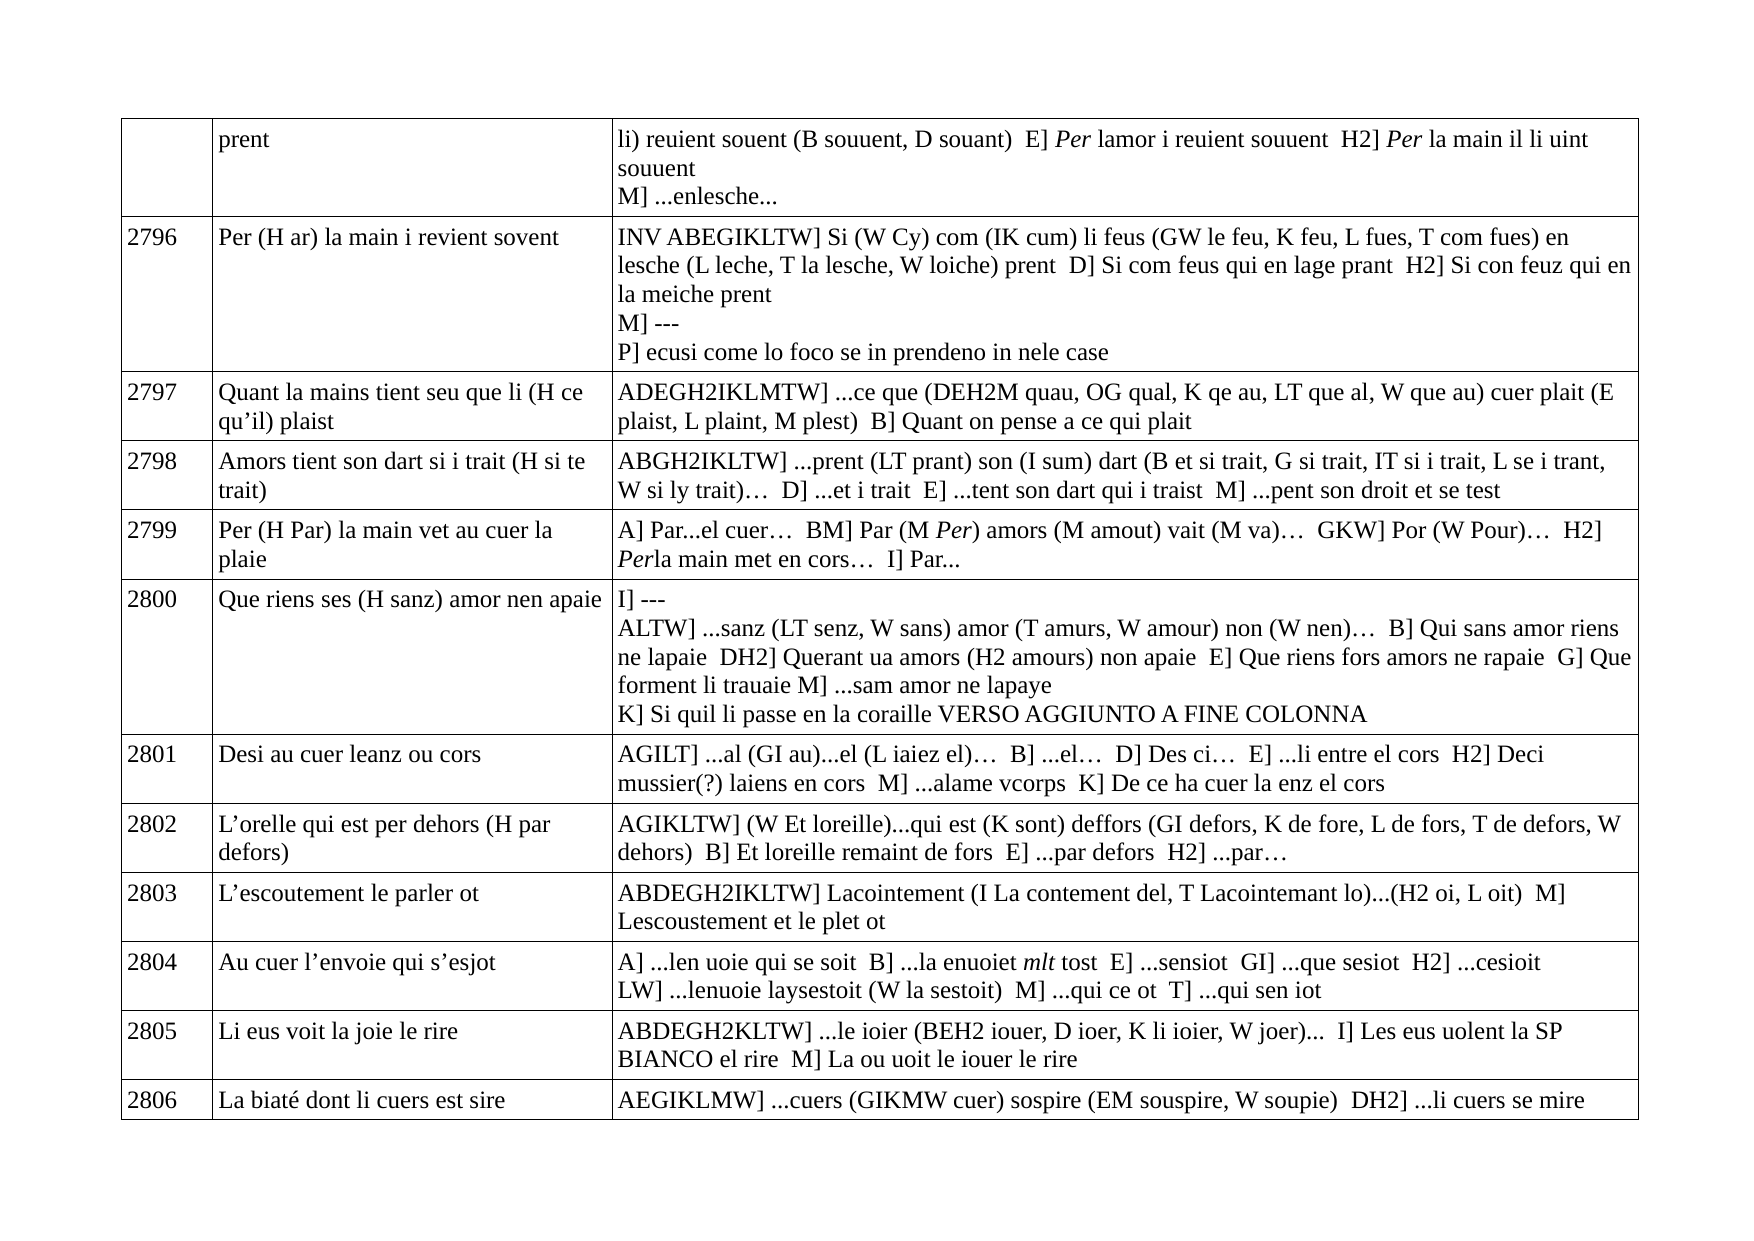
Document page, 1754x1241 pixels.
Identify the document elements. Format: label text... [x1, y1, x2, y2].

table_cell Amors tient son dart si i trait (H si te trait) [213, 441, 612, 509]
table_cell Que riens ses (H sanz) amor nen apaie [213, 580, 612, 734]
table_cell Au cuer l’envoie qui s’esjot [213, 942, 612, 1010]
table_cell 2803 [122, 873, 212, 941]
table_cell 2805 [122, 1011, 212, 1079]
table_cell A] Par...el cuer… BM] Par (M Per) amors (M amout) vait (M va)… GKW] Por (W Pour)… H2] Perla main met en cors… I] Par... [613, 510, 1638, 578]
table_cell La biaté dont li cuers est sire [213, 1080, 612, 1119]
table_cell Per (H Par) la main vet au cuer la plaie [213, 510, 612, 578]
table_cell INV ABEGIKLTW] Si (W Cy) com (IK cum) li feus (GW le feu, K feu, L fues, T com fues) en lesche (L leche, T la lesche, W loiche) prent D] Si com feus qui en lage prant H2] Si con feuz qui en la meiche prent M] --- P] ecusi come lo foco se in prendeno in nele case [613, 217, 1638, 371]
table_cell 2801 [122, 735, 212, 803]
table_cell li) reuient souent (B souuent, D souant) E] Per lamor i reuient souuent H2] Per la main il li uint souuent M] ...enlesche... [613, 119, 1638, 216]
table_cell ADEGH2IKLMTW] ...ce que (DEH2M quau, OG qual, K qe au, LT que al, W que au) cuer plait (E plaist, L plaint, M plest) B] Quant on pense a ce qui plait [613, 372, 1638, 440]
table_cell AEGIKLMW] ...cuers (GIKMW cuer) sospire (EM souspire, W soupie) DH2] ...li cuers se mire [613, 1080, 1638, 1119]
table_cell Per (H ar) la main i revient sovent [213, 217, 612, 371]
table_cell 2804 [122, 942, 212, 1010]
table_cell Desi au cuer leanz ou cors [213, 735, 612, 803]
table_cell 2802 [122, 804, 212, 872]
table_cell [122, 119, 212, 216]
table_cell AGILT] ...al (GI au)...el (L iaiez el)… B] ...el… D] Des ci… E] ...li entre el cors H2] Deci mussier(?) laiens en cors M] ...alame vcorps K] De ce ha cuer la enz el cors [613, 735, 1638, 803]
table_cell ABDEGH2KLTW] ...le ioier (BEH2 iouer, D ioer, K li ioier, W joer)... I] Les eus uolent la SP BIANCO el rire M] La ou uoit le iouer le rire [613, 1011, 1638, 1079]
table_cell 2799 [122, 510, 212, 578]
table_cell 2797 [122, 372, 212, 440]
table_cell Quant la mains tient seu que li (H ce qu’il) plaist [213, 372, 612, 440]
table_cell A] ...len uoie qui se soit B] ...la enuoiet mlt tost E] ...sensiot GI] ...que sesiot H2] ...cesioit LW] ...lenuoie laysestoit (W la sestoit) M] ...qui ce ot T] ...qui sen iot [613, 942, 1638, 1010]
table_cell 2796 [122, 217, 212, 371]
table_cell I] --- ALTW] ...sanz (LT senz, W sans) amor (T amurs, W amour) non (W nen)… B] Qui sans amor riens ne lapaie DH2] Querant ua amors (H2 amours) non apaie E] Que riens fors amors ne rapaie G] Que forment li trauaie M] ...sam amor ne lapaye K] Si quil li passe en la coraille VERSO AGGIUNTO A FINE COLONNA [613, 580, 1638, 734]
table_cell L’escoutement le parler ot [213, 873, 612, 941]
table_cell prent [213, 119, 612, 216]
table_cell 2806 [122, 1080, 212, 1119]
table_cell ABDEGH2IKLTW] Lacointement (I La contement del, T Lacointemant lo)...(H2 oi, L oit) M] Lescoustement et le plet ot [613, 873, 1638, 941]
table_cell L’orelle qui est per dehors (H par defors) [213, 804, 612, 872]
table_cell 2798 [122, 441, 212, 509]
table_cell ABGH2IKLTW] ...prent (LT prant) son (I sum) dart (B et si trait, G si trait, IT si i trait, L se i trant, W si ly trait)… D] ...et i trait E] ...tent son dart qui i traist M] ...pent son droit et se test [613, 441, 1638, 509]
table_cell 2800 [122, 580, 212, 734]
table_cell AGIKLTW] (W Et loreille)...qui est (K sont) deffors (GI defors, K de fore, L de fors, T de defors, W dehors) B] Et loreille remaint de fors E] ...par defors H2] ...par… [613, 804, 1638, 872]
table_cell Li eus voit la joie le rire [213, 1011, 612, 1079]
